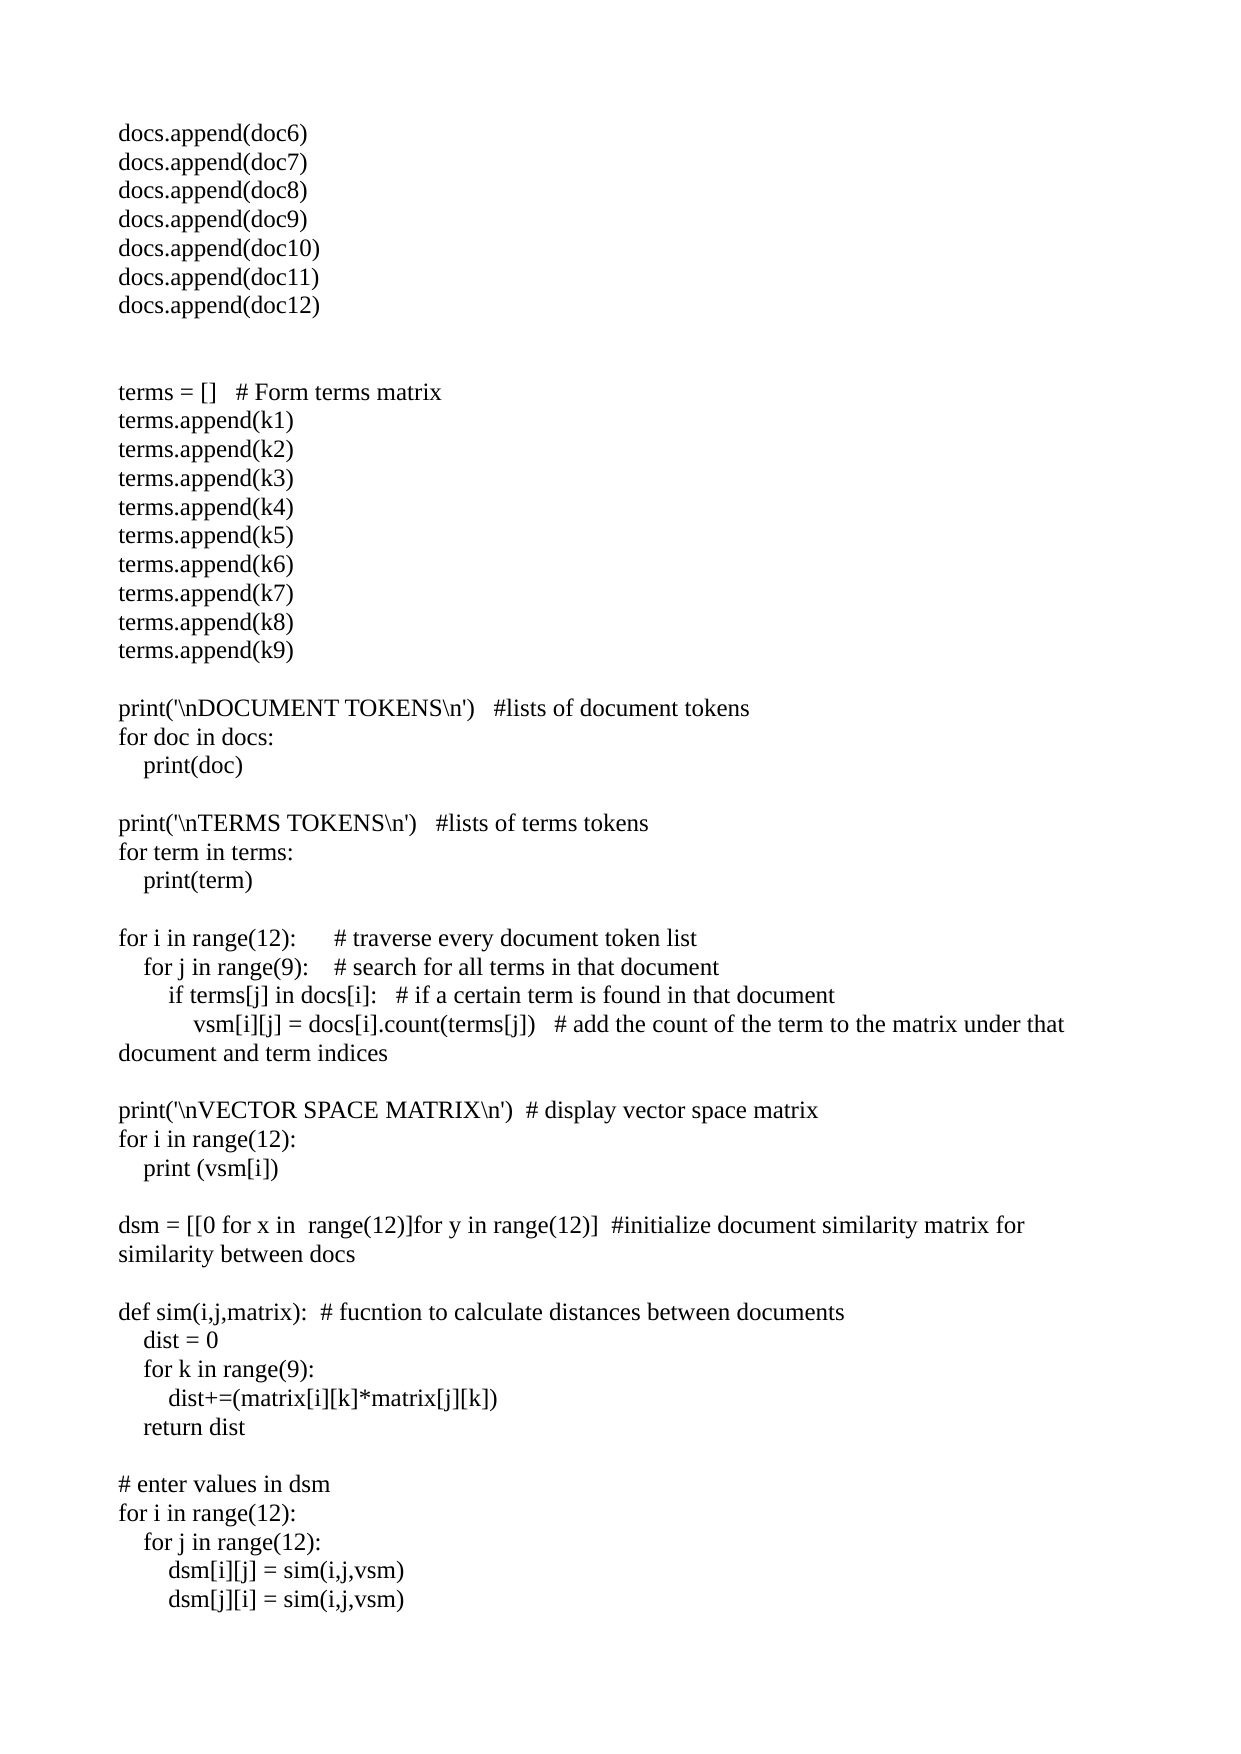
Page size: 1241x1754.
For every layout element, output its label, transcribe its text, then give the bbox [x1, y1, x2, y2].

text docs.append(doc11) [118, 262, 1122, 291]
text docs.append(doc9) [118, 204, 1122, 233]
text for doc in docs: [118, 722, 1122, 751]
text docs.append(doc12) [118, 291, 1122, 319]
text dist = 0 [118, 1326, 1122, 1354]
text terms.append(k6) [118, 549, 1122, 578]
text for j in range(12): [118, 1527, 1122, 1556]
text terms.append(k1) [118, 406, 1122, 434]
text print(doc) [118, 751, 1122, 779]
text terms.append(k4) [118, 492, 1122, 521]
text terms.append(k7) [118, 578, 1122, 607]
text terms.append(k2) [118, 434, 1122, 463]
text print(term) [118, 866, 1122, 894]
text print('\nVECTOR SPACE MATRIX\n') # display vector space matrix [118, 1096, 1122, 1124]
text terms.append(k9) [118, 636, 1122, 664]
text docs.append(doc8) [118, 176, 1122, 204]
text vsm[i][j] = docs[i].count(terms[j]) # add the count of the term to the matrix under that document and term indices [118, 1009, 1122, 1067]
text docs.append(doc10) [118, 233, 1122, 262]
text terms = [] # Form terms matrix [118, 377, 1122, 406]
text terms.append(k8) [118, 607, 1122, 636]
text dsm[i][j] = sim(i,j,vsm) [118, 1556, 1122, 1584]
text print('\nDOCUMENT TOKENS\n') #lists of document tokens [118, 693, 1122, 722]
text docs.append(doc6) [118, 118, 1122, 147]
text for i in range(12): # traverse every document token list [118, 923, 1122, 952]
text # enter values in dsm [118, 1469, 1122, 1498]
text docs.append(doc7) [118, 147, 1122, 176]
text terms.append(k5) [118, 521, 1122, 549]
text return dist [118, 1412, 1122, 1441]
text def sim(i,j,matrix): # fucntion to calculate distances between documents [118, 1297, 1122, 1326]
text if terms[j] in docs[i]: # if a certain term is found in that document [118, 981, 1122, 1009]
text for j in range(9): # search for all terms in that document [118, 952, 1122, 981]
text for k in range(9): [118, 1354, 1122, 1383]
text terms.append(k3) [118, 463, 1122, 492]
text print (vsm[i]) [118, 1153, 1122, 1182]
text dsm[j][i] = sim(i,j,vsm) [118, 1584, 1122, 1613]
text for term in terms: [118, 837, 1122, 866]
text dist+=(matrix[i][k]*matrix[j][k]) [118, 1383, 1122, 1412]
text dsm = [[0 for x in range(12)]for y in range(12)] #initialize document similarity matrix for similarity between docs [118, 1211, 1122, 1268]
text for i in range(12): [118, 1498, 1122, 1527]
text for i in range(12): [118, 1124, 1122, 1153]
text print('\nTERMS TOKENS\n') #lists of terms tokens [118, 808, 1122, 837]
